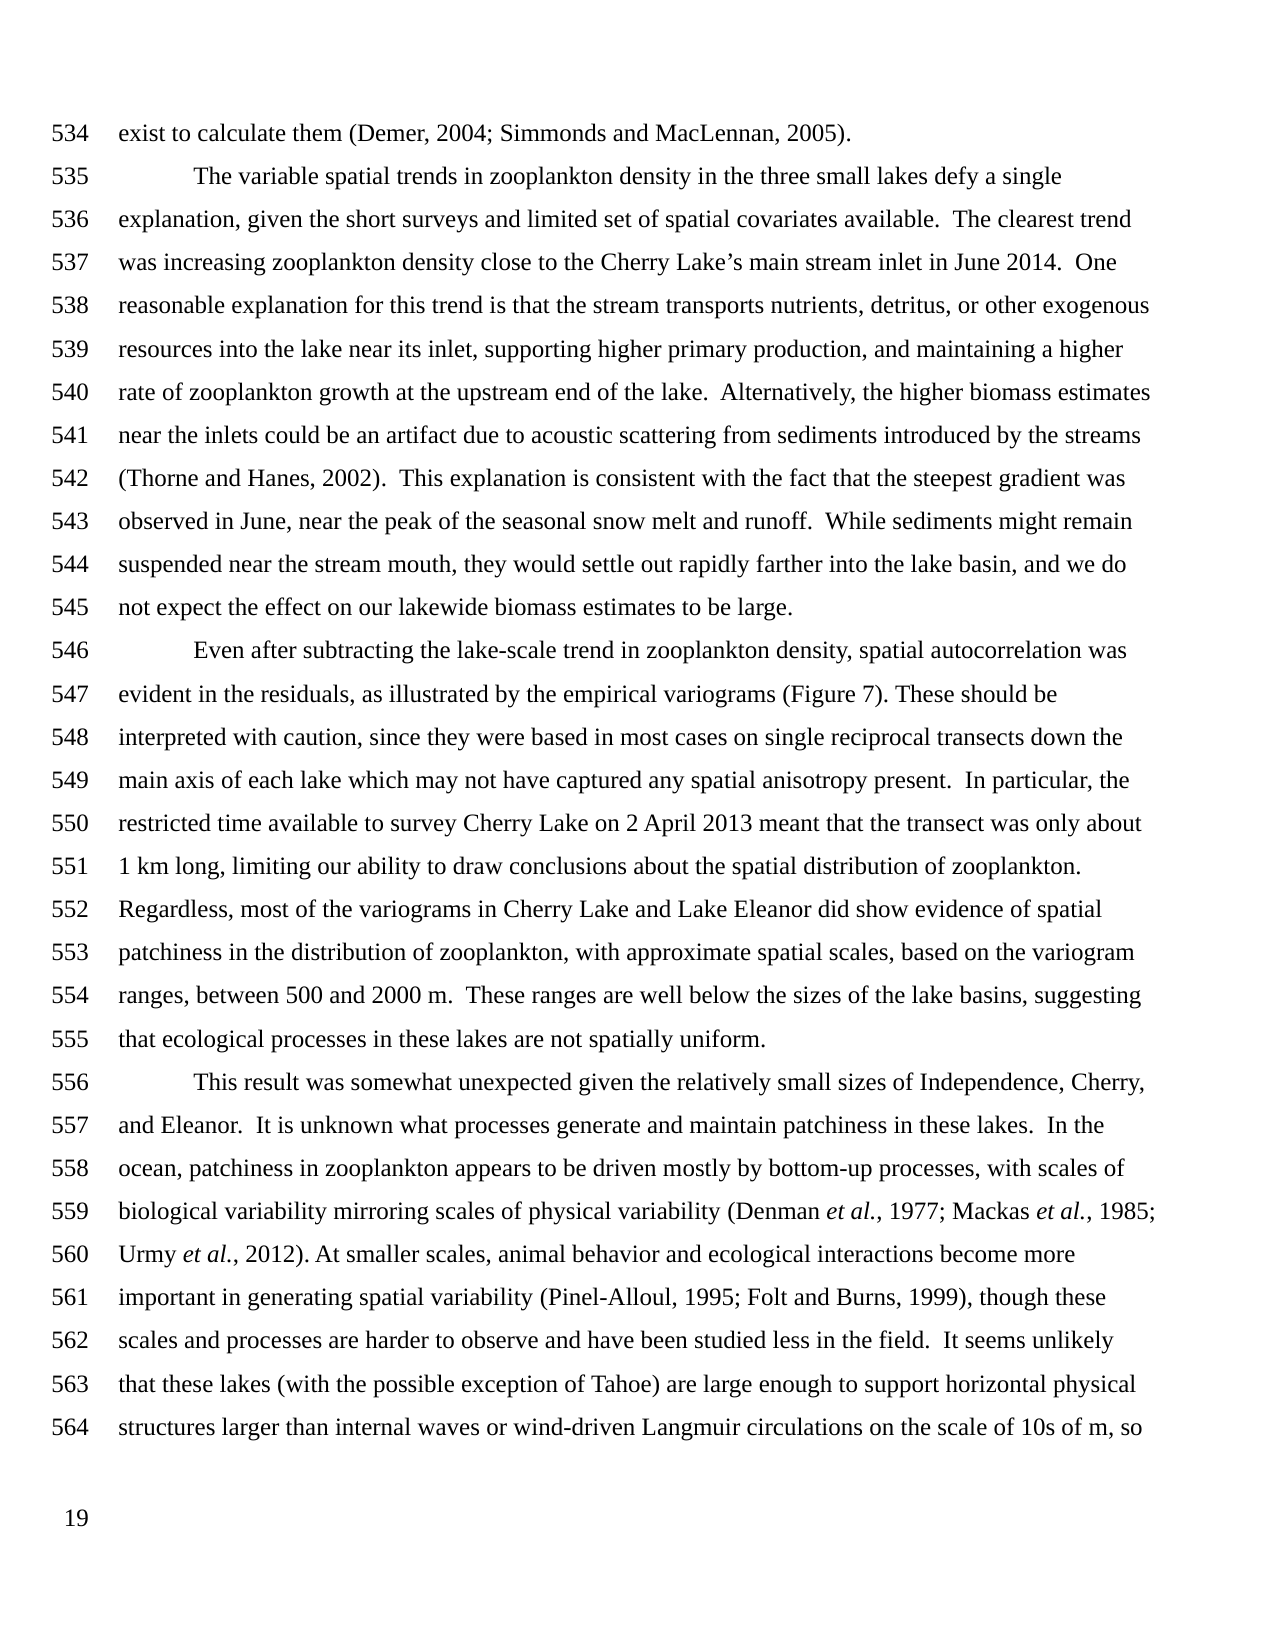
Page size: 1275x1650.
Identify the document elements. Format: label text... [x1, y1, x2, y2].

text exist to calculate them (Demer, 2004; Simmonds and MacLennan, 2005)⁠. [118, 118, 1157, 147]
text Even after subtracting the lake-scale trend in zooplankton density, spatial autocorrelation was evident in the residuals, as illustrated by the empirical variograms (Figure 7). These should be interpreted with caution, since they were based in most cases on single reciprocal transects down the main axis of each lake which may not have captured any spatial anisotropy present. In particular, the restricted time available to survey Cherry Lake on 2 April 2013 meant that the transect was only about 1 km long, limiting our ability to draw conclusions about the spatial distribution of zooplankton. Regardless, most of the variograms in Cherry Lake and Lake Eleanor did show evidence of spatial patchiness in the distribution of zooplankton, with approximate spatial scales, based on the variogram ranges, between 500 and 2000 m. These ranges are well below the sizes of the lake basins, suggesting that ecological processes in these lakes are not spatially uniform. [118, 636, 1157, 1052]
text The variable spatial trends in zooplankton density in the three small lakes defy a single explanation, given the short surveys and limited set of spatial covariates available. The clearest trend was increasing zooplankton density close to the Cherry Lake’s main stream inlet in June 2014. One reasonable explanation for this trend is that the stream transports nutrients, detritus, or other exogenous resources into the lake near its inlet, supporting higher primary production, and maintaining a higher rate of zooplankton growth at the upstream end of the lake. Alternatively, the higher biomass estimates near the inlets could be an artifact due to acoustic scattering from sediments introduced by the streams (Thorne and Hanes, 2002)⁠. This explanation is consistent with the fact that the steepest gradient was observed in June, near the peak of the seasonal snow melt and runoff. While sediments might remain suspended near the stream mouth, they would settle out rapidly farther into the lake basin, and we do not expect the effect on our lakewide biomass estimates to be large. [118, 161, 1157, 621]
text This result was somewhat unexpected given the relatively small sizes of Independence, Cherry, and Eleanor. It is unknown what processes generate and maintain patchiness in these lakes. In the ocean, patchiness in zooplankton appears to be driven mostly by bottom-up processes, with scales of biological variability mirroring scales of physical variability (Denman et al., 1977; Mackas et al., 1985; Urmy et al., 2012)⁠. At smaller scales, animal behavior and ecological interactions become more important in generating spatial variability (Pinel-Alloul, 1995; Folt and Burns, 1999)⁠, though these scales and processes are harder to observe and have been studied less in the field. It seems unlikely that these lakes (with the possible exception of Tahoe) are large enough to support horizontal physical structures larger than internal waves or wind-driven Langmuir circulations on the scale of 10s of m, so [118, 1067, 1157, 1441]
